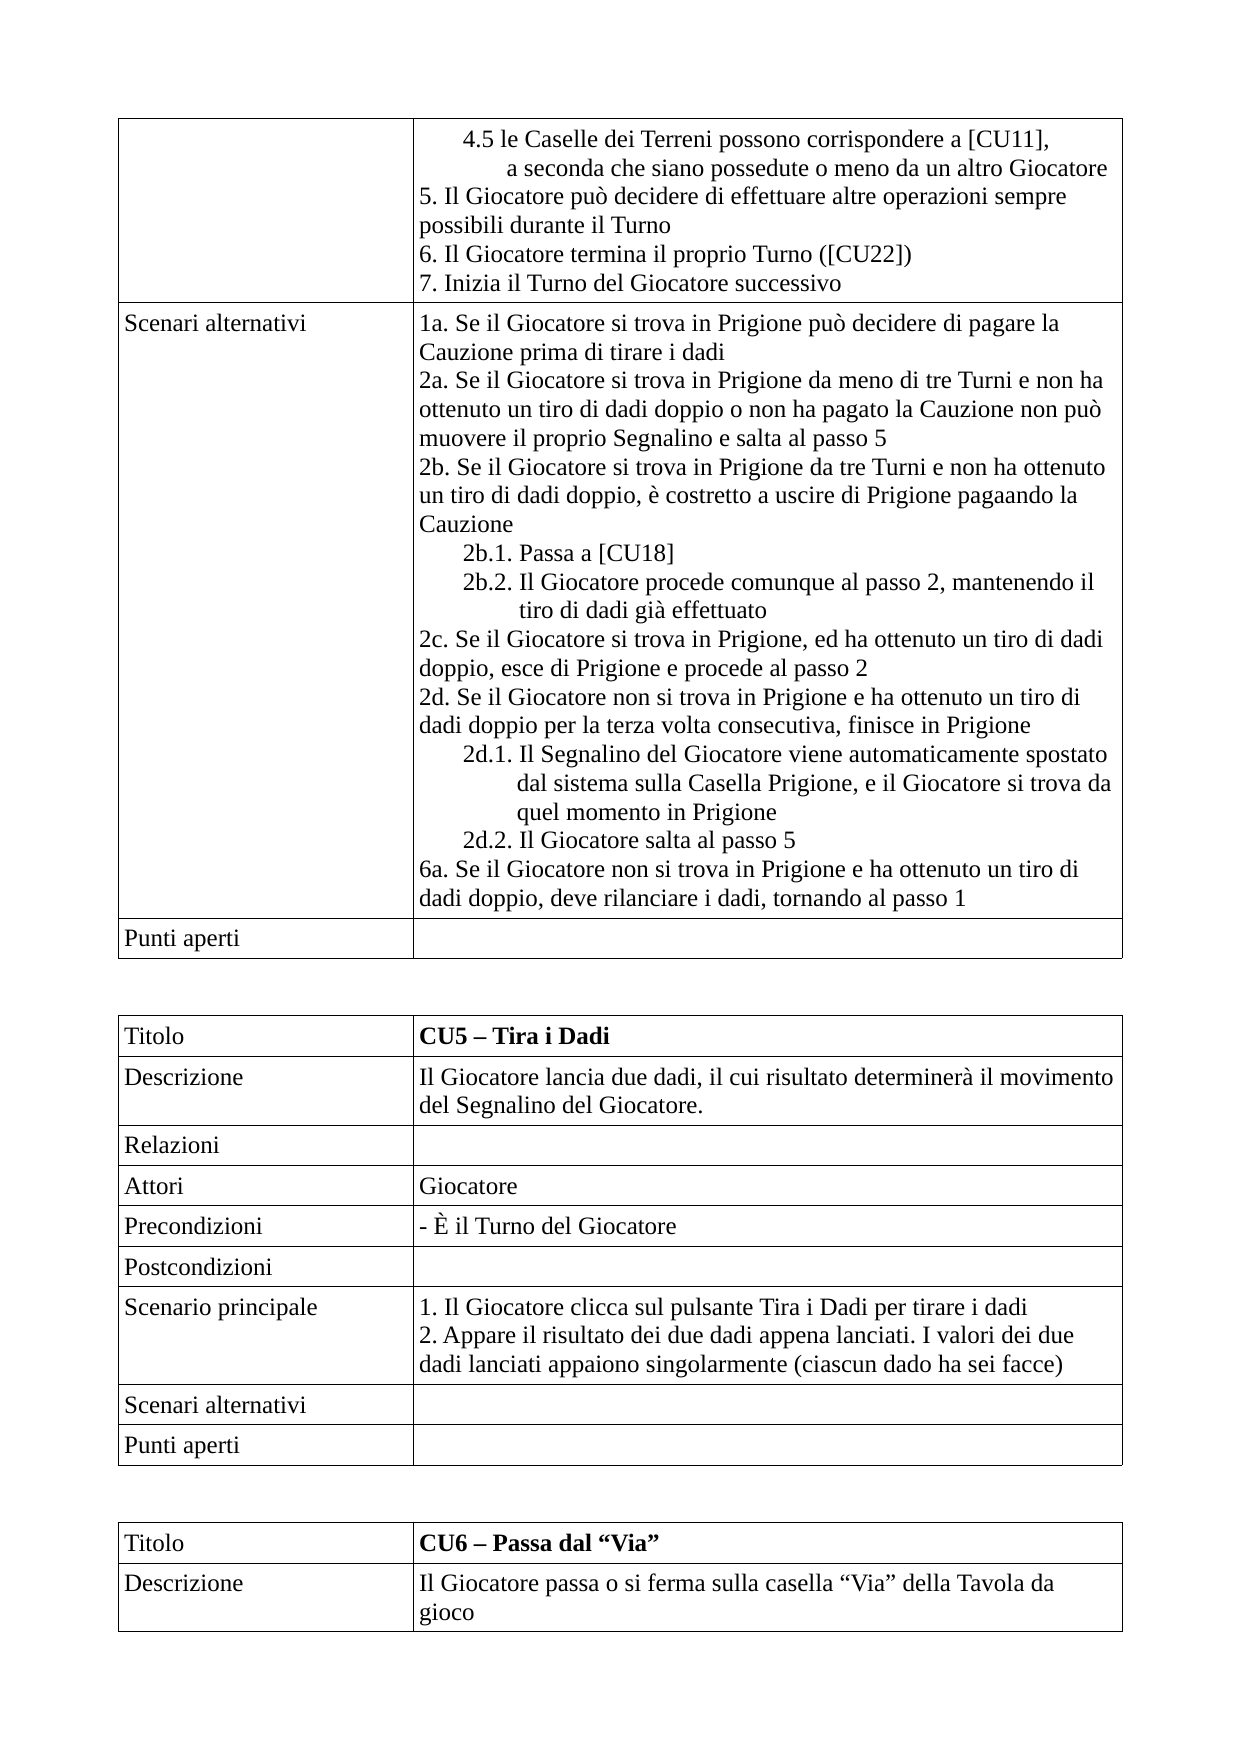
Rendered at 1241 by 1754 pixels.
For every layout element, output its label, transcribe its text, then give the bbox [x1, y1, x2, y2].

table_cell Attori [119, 1166, 413, 1205]
table_cell Precondizioni [119, 1206, 413, 1246]
table_cell [414, 919, 1122, 958]
table_cell Scenario principale [119, 1287, 413, 1384]
table_cell Punti aperti [119, 1425, 413, 1464]
table_cell [414, 1385, 1122, 1424]
table_header CU5 – Tira i Dadi [414, 1016, 1122, 1056]
table_header CU6 – Passa dal “Via” [414, 1523, 1122, 1562]
table_cell Giocatore [414, 1166, 1122, 1205]
table_cell Descrizione [119, 1564, 413, 1631]
table_cell [414, 1247, 1122, 1286]
table_cell [119, 119, 413, 302]
table_cell 4.5 le Caselle dei Terreni possono corrispondere a [CU11], a seconda che siano possedute o meno da un altro Giocatore 5. Il Giocatore può decidere di effettuare altre operazioni sempre possibili durante il Turno 6. Il Giocatore termina il proprio Turno ([CU22]) 7. Inizia il Turno del Giocatore successivo [414, 119, 1122, 302]
table_cell Il Giocatore lancia due dadi, il cui risultato determinerà il movimento del Segnalino del Giocatore. [414, 1057, 1122, 1125]
table_cell Postcondizioni [119, 1247, 413, 1286]
table_cell [414, 1126, 1122, 1165]
table_cell 1a. Se il Giocatore si trova in Prigione può decidere di pagare la Cauzione prima di tirare i dadi 2a. Se il Giocatore si trova in Prigione da meno di tre Turni e non ha ottenuto un tiro di dadi doppio o non ha pagato la Cauzione non può muovere il proprio Segnalino e salta al passo 5 2b. Se il Giocatore si trova in Prigione da tre Turni e non ha ottenuto un tiro di dadi doppio, è costretto a uscire di Prigione pagaando la Cauzione 2b.1. Passa a [CU18] 2b.2. Il Giocatore procede comunque al passo 2, mantenendo il tiro di dadi già effettuato 2c. Se il Giocatore si trova in Prigione, ed ha ottenuto un tiro di dadi doppio, esce di Prigione e procede al passo 2 2d. Se il Giocatore non si trova in Prigione e ha ottenuto un tiro di dadi doppio per la terza volta consecutiva, finisce in Prigione 2d.1. Il Segnalino del Giocatore viene automaticamente spostato dal sistema sulla Casella Prigione, e il Giocatore si trova da quel momento in Prigione 2d.2. Il Giocatore salta al passo 5 6a. Se il Giocatore non si trova in Prigione e ha ottenuto un tiro di dadi doppio, deve rilanciare i dadi, tornando al passo 1 [414, 303, 1122, 917]
table_cell 1. Il Giocatore clicca sul pulsante Tira i Dadi per tirare i dadi 2. Appare il risultato dei due dadi appena lanciati. I valori dei due dadi lanciati appaiono singolarmente (ciascun dado ha sei facce) [414, 1287, 1122, 1384]
table_cell Punti aperti [119, 919, 413, 958]
table_cell Scenari alternativi [119, 303, 413, 917]
table_header Titolo [119, 1016, 413, 1056]
table_cell [414, 1425, 1122, 1464]
table_cell Il Giocatore passa o si ferma sulla casella “Via” della Tavola da gioco [414, 1564, 1122, 1631]
table_cell Relazioni [119, 1126, 413, 1165]
table_cell Descrizione [119, 1057, 413, 1125]
table_header Titolo [119, 1523, 413, 1562]
table_cell - È il Turno del Giocatore [414, 1206, 1122, 1246]
table_cell Scenari alternativi [119, 1385, 413, 1424]
